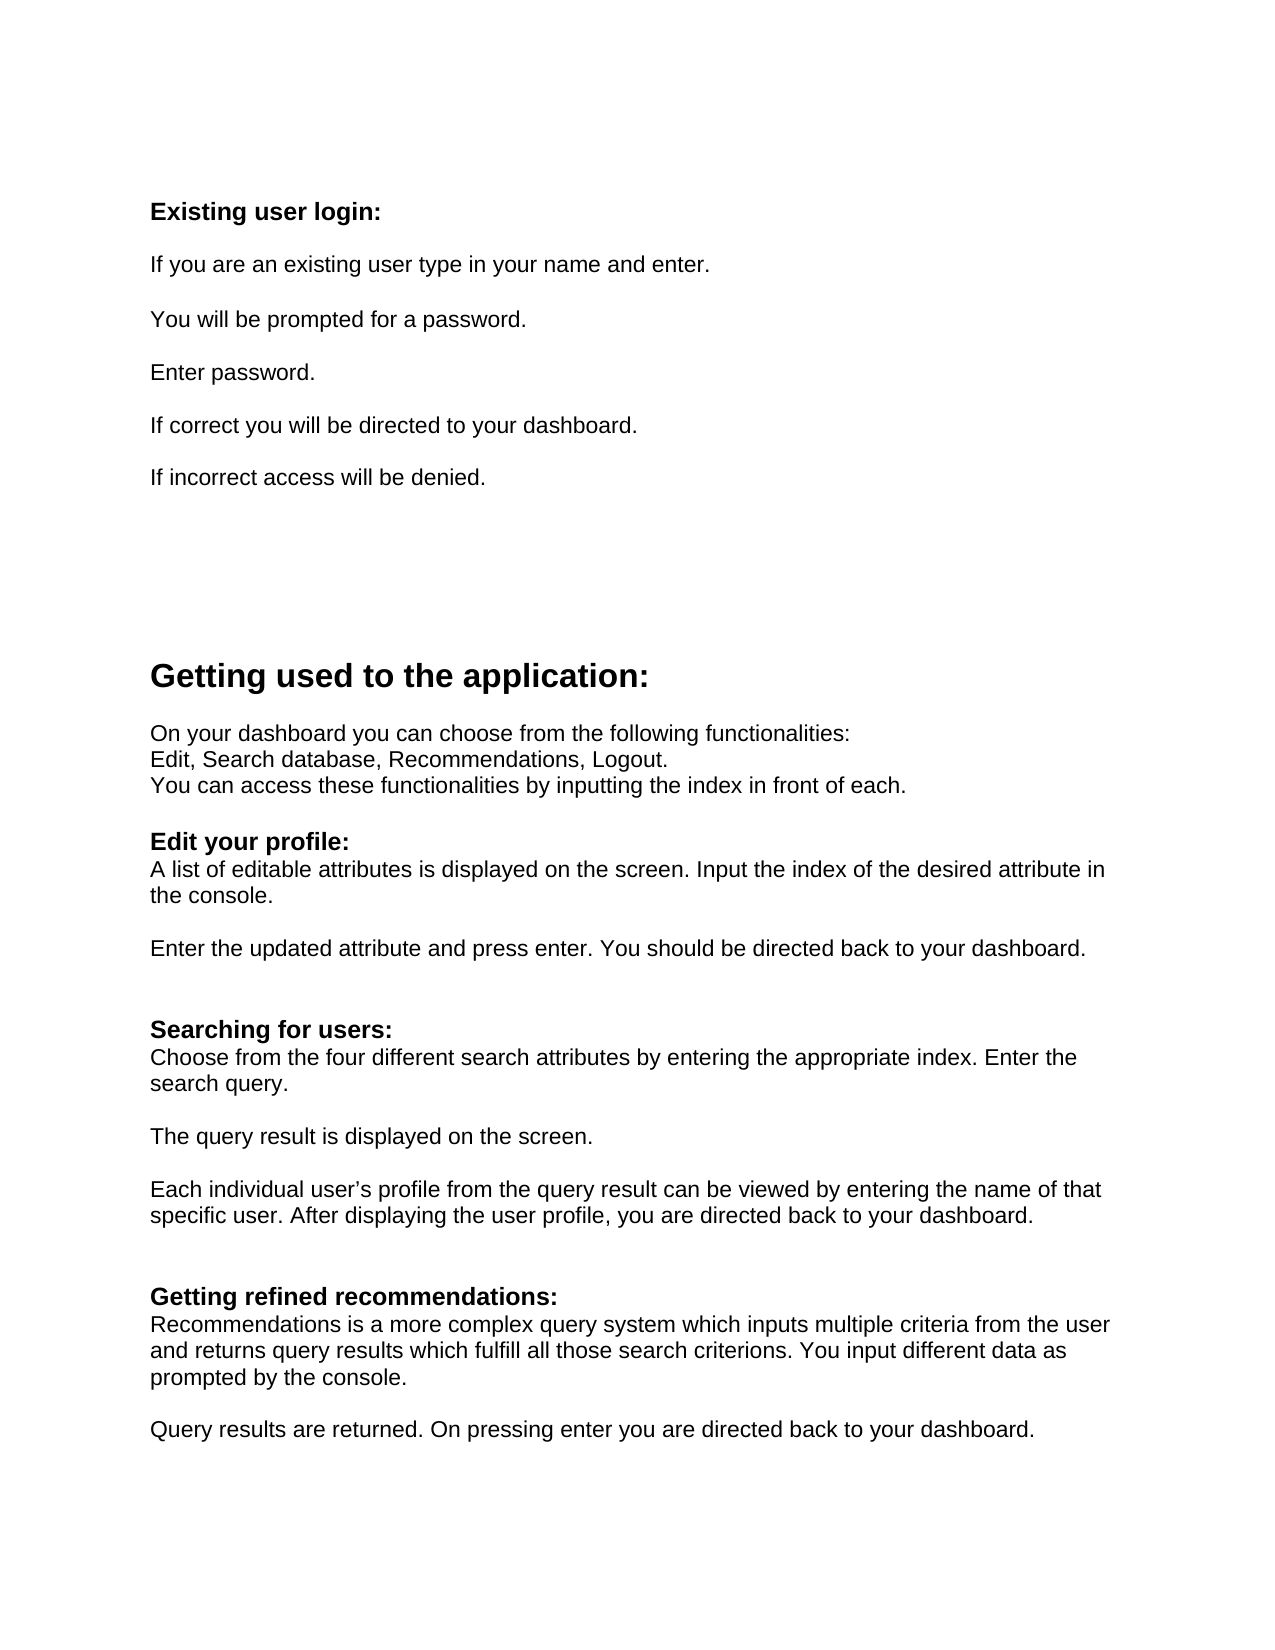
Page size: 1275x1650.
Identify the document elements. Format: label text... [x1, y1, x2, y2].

text Edit your profile: [150, 827, 1125, 856]
text You can access these functionalities by inputting the index in front of each. [150, 772, 1125, 798]
text You will be prompted for a password. [150, 306, 1125, 333]
text On your dashboard you can choose from the following functionalities: [150, 719, 1125, 746]
text Existing user login: [150, 197, 1125, 226]
text Getting used to the application: [150, 656, 1125, 694]
text Each individual user’s profile from the query result can be viewed by entering the name of that specific user. After displaying the user profile, you are directed back to your dashboard. [150, 1176, 1125, 1228]
text Recommendations is a more complex query system which inputs multiple criteria from the user and returns query results which fulfill all those search criterions. You input different data as prompted by the console. [150, 1311, 1125, 1390]
text Choose from the four different search attributes by entering the appropriate index. Enter the search query. [150, 1044, 1125, 1097]
text A list of editable attributes is displayed on the screen. Input the index of the desired attribute in the console. [150, 856, 1125, 909]
text The query result is displayed on the screen. [150, 1123, 1125, 1149]
text Edit, Search database, Recommendations, Logout. [150, 746, 1125, 772]
text Searching for users: [150, 1015, 1125, 1044]
text Getting refined recommendations: [150, 1282, 1125, 1311]
text If you are an existing user type in your name and enter. [150, 251, 1125, 277]
text Enter the updated attribute and press enter. You should be directed back to your dashboard. [150, 935, 1125, 961]
text If correct you will be directed to your dashboard. [150, 412, 1125, 438]
text Enter password. [150, 359, 1125, 385]
text Query results are returned. On pressing enter you are directed back to your dashboard. [150, 1416, 1125, 1443]
text If incorrect access will be denied. [150, 464, 1125, 491]
